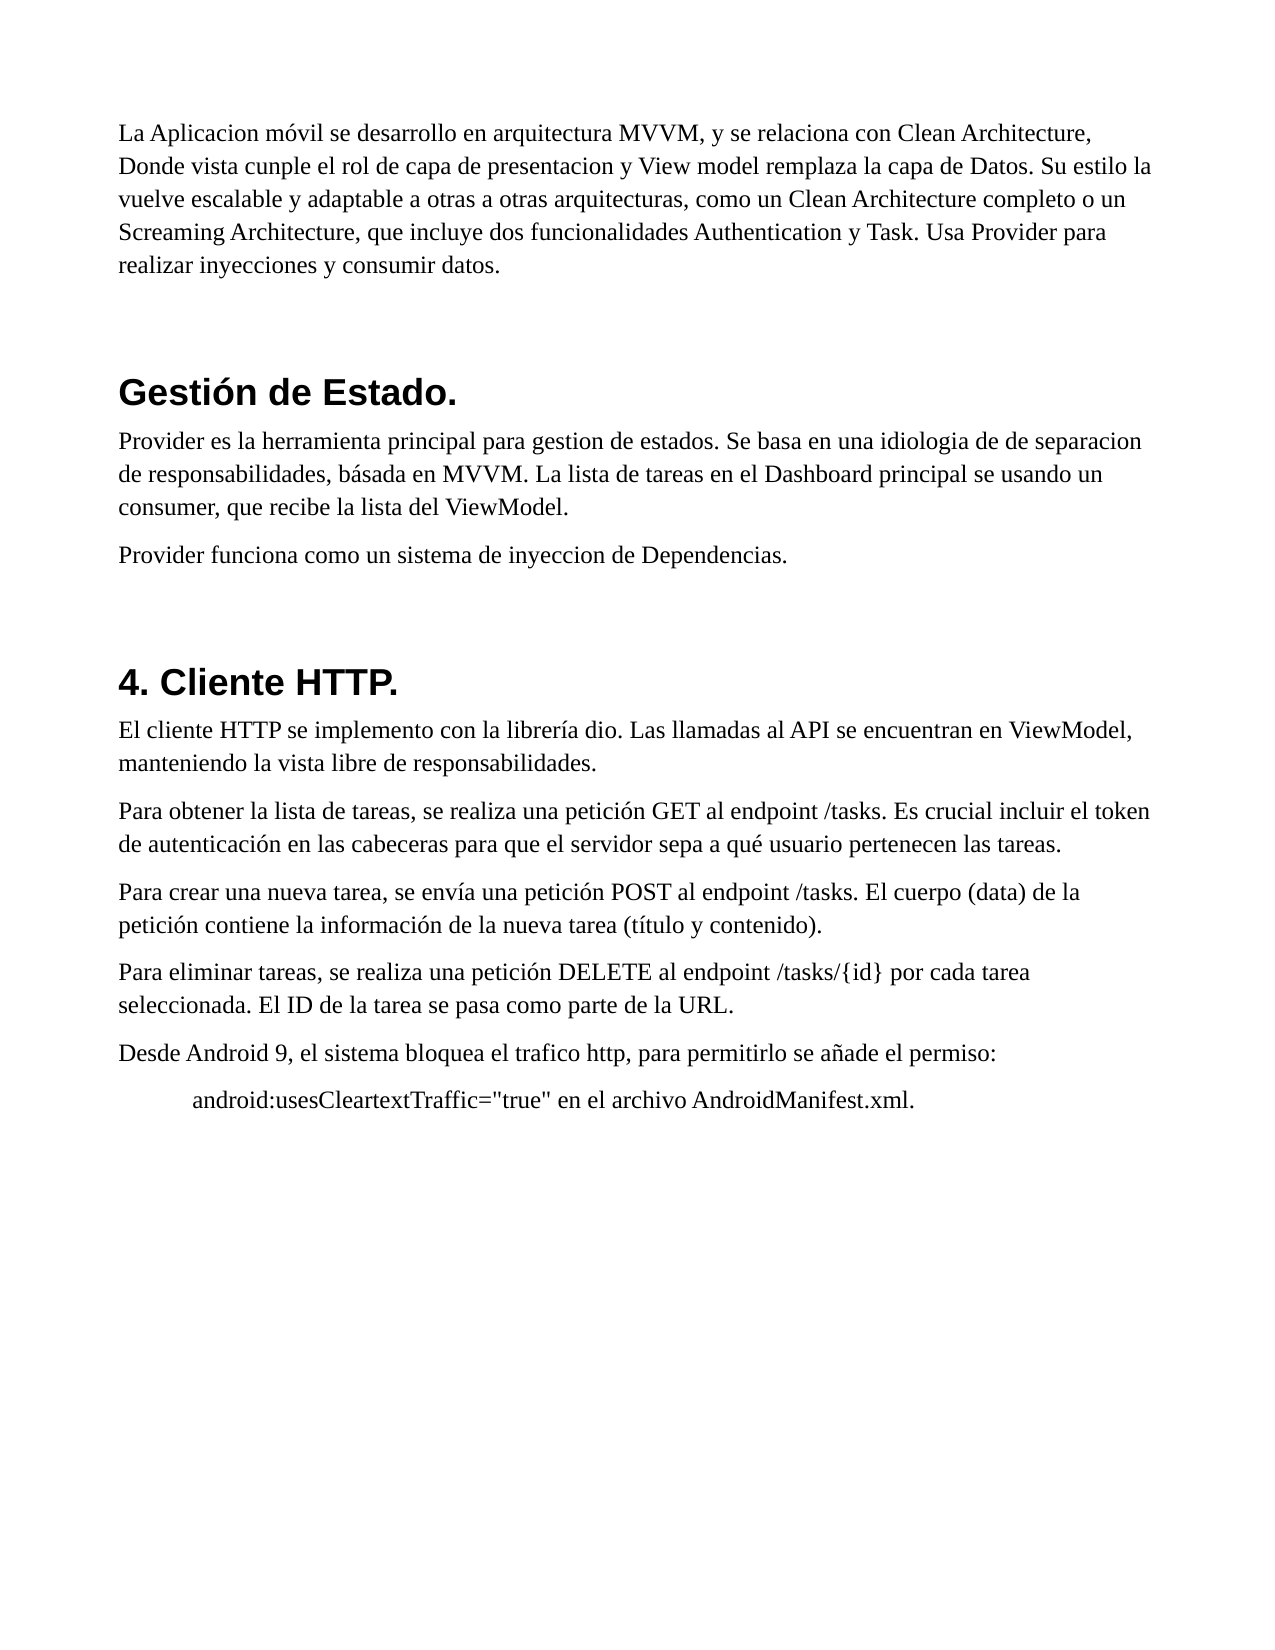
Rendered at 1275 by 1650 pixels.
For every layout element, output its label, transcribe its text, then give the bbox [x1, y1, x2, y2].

subtitle Gestión de Estado. [118, 370, 1157, 413]
text Provider funciona como un sistema de inyeccion de Dependencias. [118, 540, 1157, 568]
text Para crear una nueva tarea, se envía una petición POST al endpoint /tasks. El cuerpo (data) de la petición contiene la información de la nueva tarea (título y contenido). [118, 877, 1157, 938]
subtitle 4. Cliente HTTP. [118, 660, 1157, 703]
text La Aplicacion móvil se desarrollo en arquitectura MVVM, y se relaciona con Clean Architecture, Donde vista cunple el rol de capa de presentacion y View model remplaza la capa de Datos. Su estilo la vuelve escalable y adaptable a otras a otras arquitecturas, como un Clean Architecture completo o un Screaming Architecture, que incluye dos funcionalidades Authentication y Task. Usa Provider para realizar inyecciones y consumir datos. [118, 118, 1157, 279]
text Provider es la herramienta principal para gestion de estados. Se basa en una idiologia de de separacion de responsabilidades, básada en MVVM. La lista de tareas en el Dashboard principal se usando un consumer, que recibe la lista del ViewModel. [118, 426, 1157, 521]
text android:usesCleartextTraffic="true" en el archivo AndroidManifest.xml. [118, 1086, 1157, 1114]
text El cliente HTTP se implemento con la librería dio. Las llamadas al API se encuentran en ViewModel, manteniendo la vista libre de responsabilidades. [118, 716, 1157, 777]
text Para eliminar tareas, se realiza una petición DELETE al endpoint /tasks/{id} por cada tarea seleccionada. El ID de la tarea se pasa como parte de la URL. [118, 957, 1157, 1019]
text Para obtener la lista de tareas, se realiza una petición GET al endpoint /tasks. Es crucial incluir el token de autenticación en las cabeceras para que el servidor sepa a qué usuario pertenecen las tareas. [118, 796, 1157, 858]
text Desde Android 9, el sistema bloquea el trafico http, para permitirlo se añade el permiso: [118, 1038, 1157, 1067]
